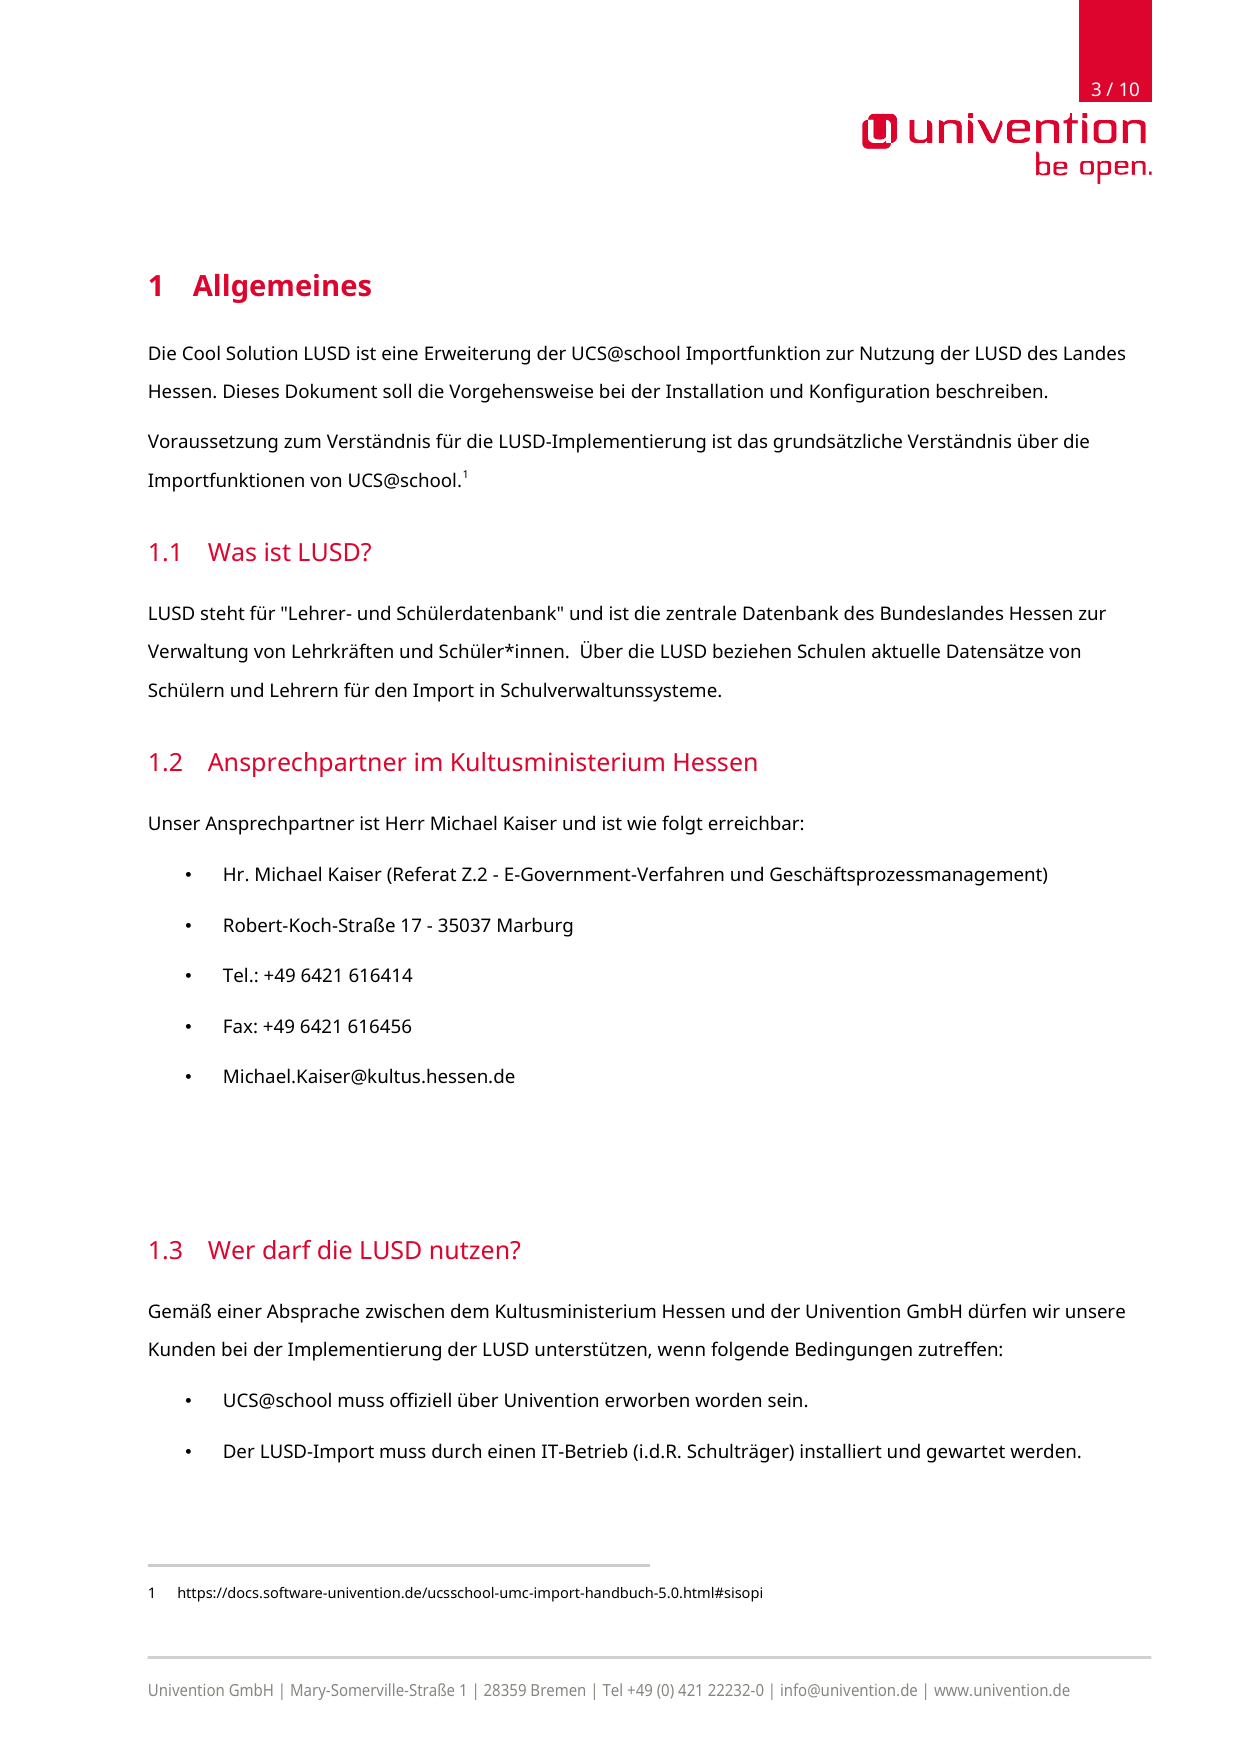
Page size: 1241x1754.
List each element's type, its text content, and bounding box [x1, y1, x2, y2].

subtitle Ansprechpartner im Kultusministerium Hessen [148, 745, 1152, 779]
list Hr. Michael Kaiser (Referat Z.2 - E-Government-Verfahren und Geschäftsprozessmanagement) [185, 861, 1152, 887]
text Gemäß einer Absprache zwischen dem Kultusministerium Hessen und der Univention GmbH dürfen wir unsere Kunden bei der Implementierung der LUSD unterstützen, wenn folgende Bedingungen zutreffen: [148, 1298, 1152, 1362]
subtitle Wer darf die LUSD nutzen? [148, 1233, 1152, 1267]
text Unser Ansprechpartner ist Herr Michael Kaiser und ist wie folgt erreichbar: [148, 811, 1152, 836]
text https://docs.software-univention.de/ucsschool-umc-import-handbuch-5.0.html#sisopi [148, 1583, 1152, 1603]
list Tel.: +49 6421 616414 [185, 962, 1152, 988]
picture [862, 113, 1152, 184]
list Der LUSD-Import muss durch einen IT-Betrieb (i.d.R. Schulträger) installiert und gewartet werden. [185, 1438, 1152, 1463]
subtitle Allgemeines [148, 266, 1152, 305]
list Fax: +49 6421 616456 [185, 1013, 1152, 1039]
text Voraussetzung zum Verständnis für die LUSD-Implementierung ist das grundsätzliche Verständnis über die Importfunktionen von UCS@school. [148, 429, 1152, 493]
list Robert-Koch-Straße 17 - 35037 Marburg [185, 912, 1152, 937]
subtitle Was ist LUSD? [148, 535, 1152, 569]
list Michael.Kaiser@kultus.hessen.de [185, 1064, 1152, 1089]
text Die Cool Solution LUSD ist eine Erweiterung der UCS@school Importfunktion zur Nutzung der LUSD des Landes Hessen. Dieses Dokument soll die Vorgehensweise bei der Installation und Konfiguration beschreiben. [148, 340, 1152, 404]
list UCS@school muss offiziell über Univention erworben worden sein. [185, 1387, 1152, 1413]
text LUSD steht für "Lehrer- und Schülerdatenbank" und ist die zentrale Datenbank des Bundeslandes Hessen zur Verwaltung von Lehrkräften und Schüler*innen. Über die LUSD beziehen Schulen aktuelle Datensätze von Schülern und Lehrern für den Import in Schulverwaltunssysteme. [148, 601, 1152, 703]
